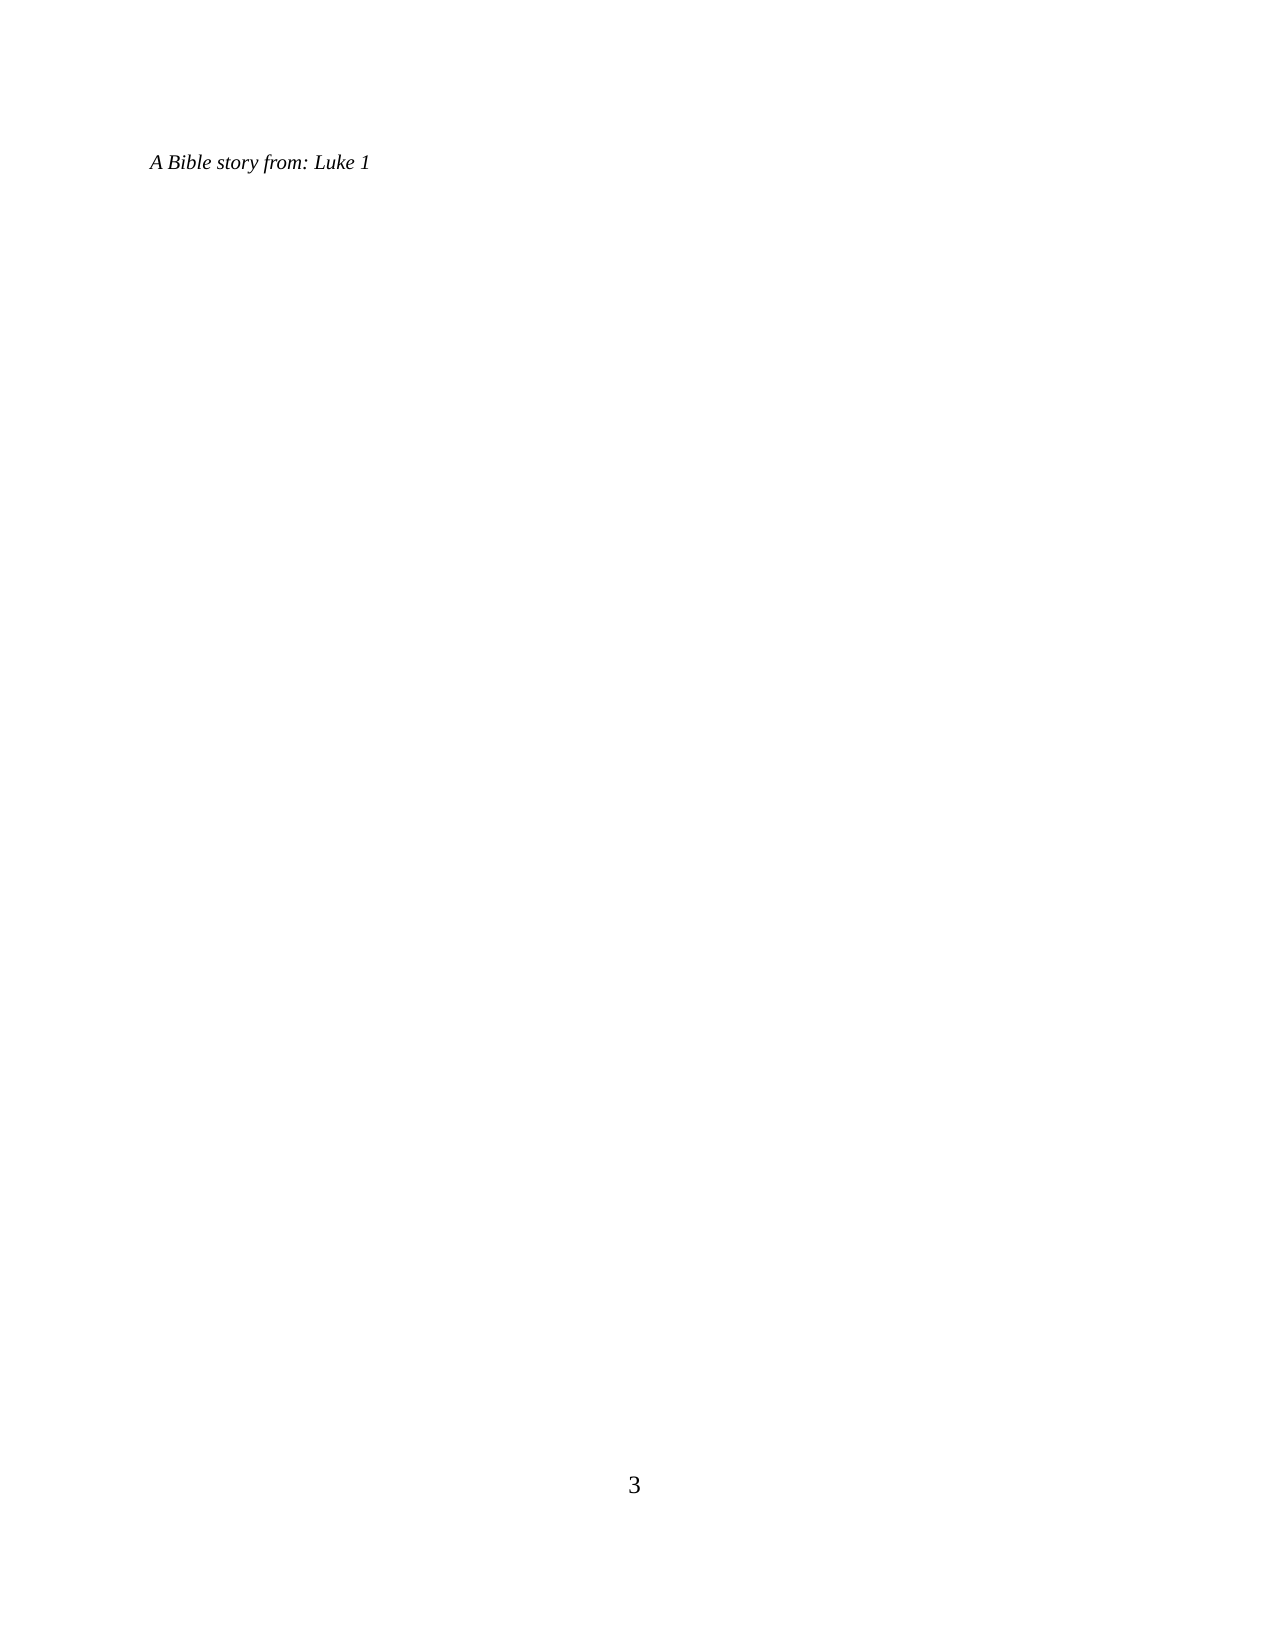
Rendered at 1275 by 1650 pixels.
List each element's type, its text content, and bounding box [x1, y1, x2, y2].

text A Bible story from: Luke 1 [150, 150, 1125, 174]
